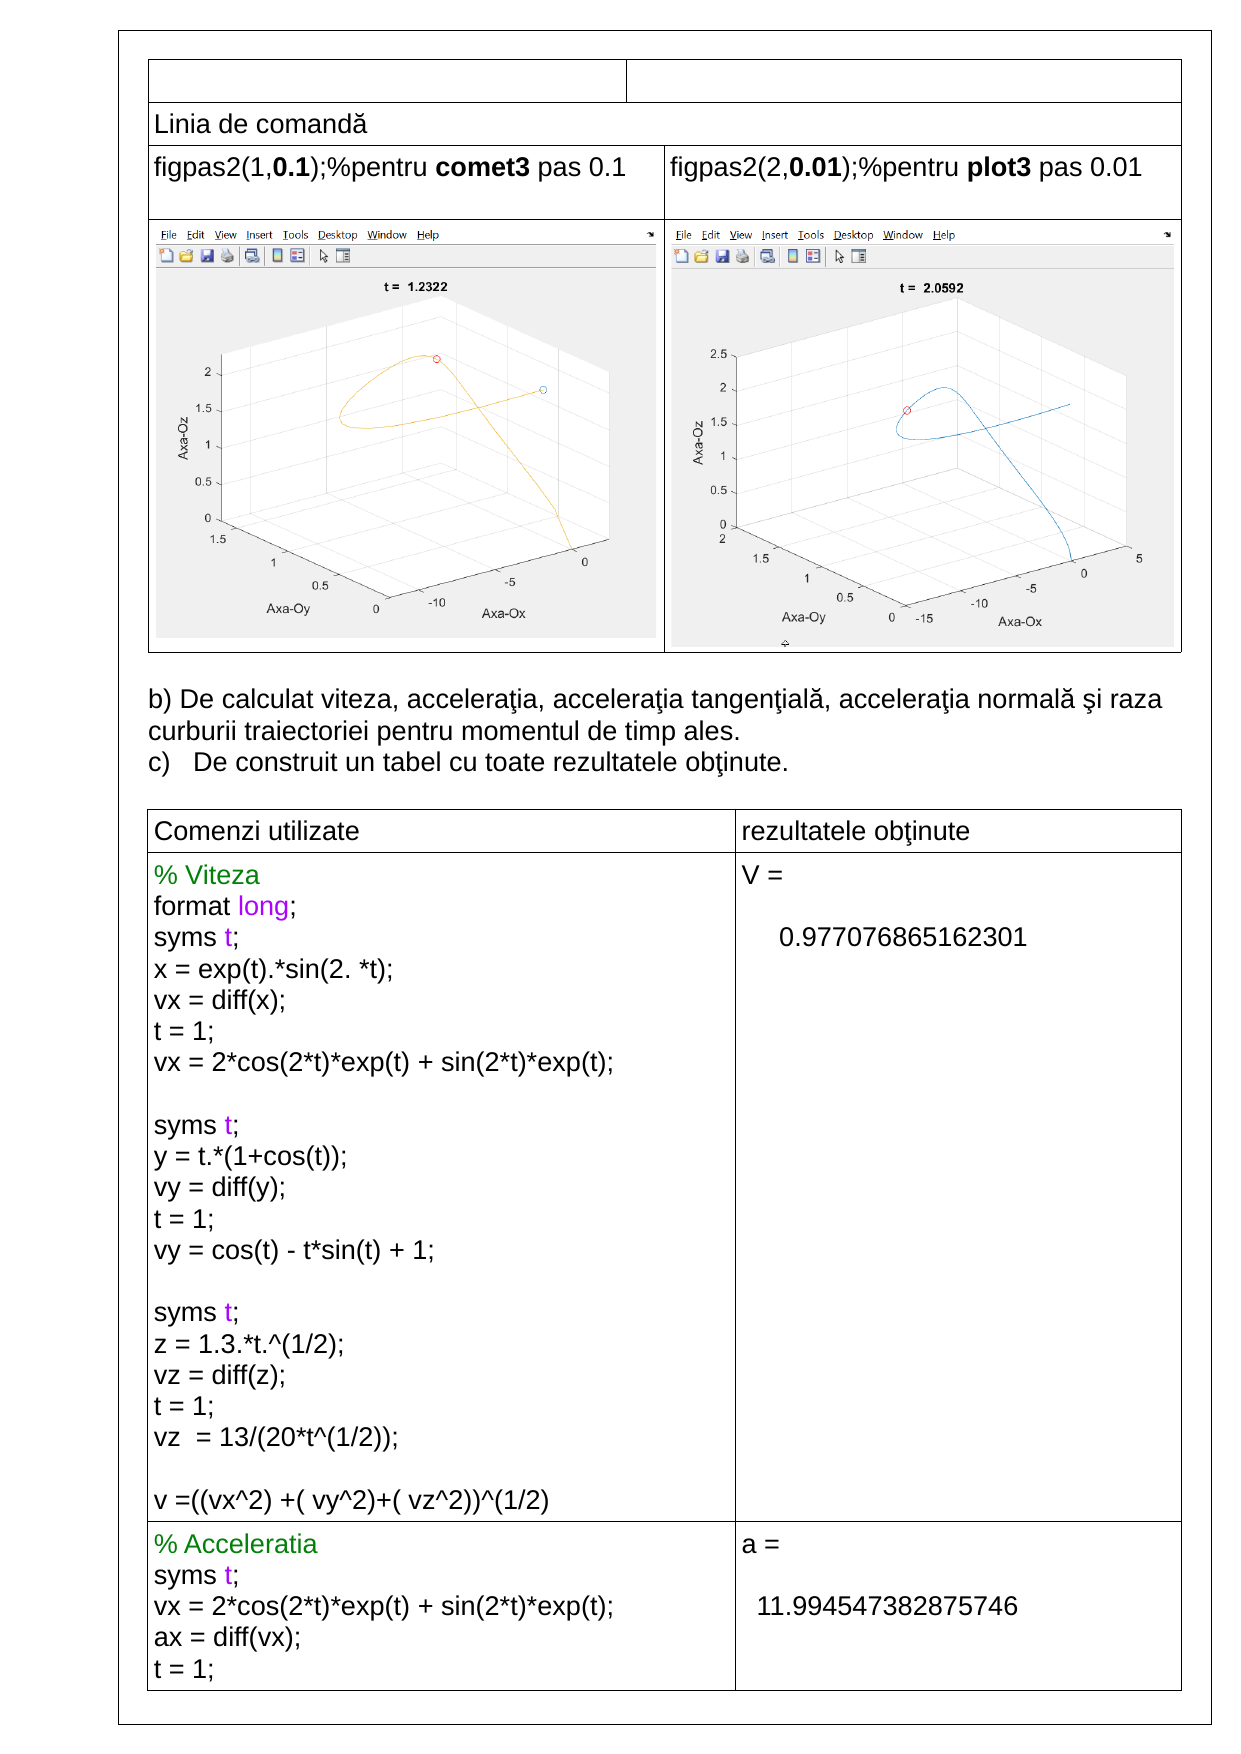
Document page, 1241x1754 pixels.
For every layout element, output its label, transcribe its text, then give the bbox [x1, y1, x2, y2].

text b) De calculat viteza, acceleraţia, acceleraţia tangenţială, acceleraţia normală şi raza curburii traiectoriei pentru momentul de timp ales. [148, 683, 1181, 746]
table_cell % Acceleratia syms t; vx = 2*cos(2*t)*exp(t) + sin(2*t)*exp(t); ax = diff(vx); t = 1; [148, 1522, 735, 1690]
table_cell [627, 60, 1181, 102]
table_cell [149, 220, 664, 652]
table_header Comenzi utilizate [148, 810, 735, 852]
table_header rezultatele obţinute [736, 810, 1181, 852]
picture [156, 224, 657, 638]
table_cell figpas2(2,0.01);%pentru plot3 pas 0.01 [665, 146, 1181, 219]
table_cell % Viteza format long; syms t; x = exp(t).*sin(2. *t); vx = diff(x); t = 1; vx = 2*cos(2*t)*exp(t) + sin(2*t)*exp(t); syms t; y = t.*(1+cos(t)); vy = diff(y); t = 1; vy = cos(t) - t*sin(t) + 1; syms t; z = 1.3.*t.^(1/2); vz = diff(z); t = 1; vz = 13/(20*t^(1/2)); v =((vx^2) +( vy^2)+( vz^2))^(1/2) [148, 853, 735, 1521]
text с) De construit un tabel cu toate rezultatele obţinute. [148, 746, 1181, 777]
table_cell [149, 60, 626, 102]
picture [671, 224, 1174, 647]
table_cell V = 0.977076865162301 [736, 853, 1181, 1521]
table_cell [665, 220, 1181, 652]
table_cell figpas2(1,0.1);%pentru comet3 pas 0.1 [149, 146, 664, 219]
table_cell Linia de comandă [149, 103, 1181, 145]
table_cell a = 11.994547382875746 [736, 1522, 1181, 1690]
